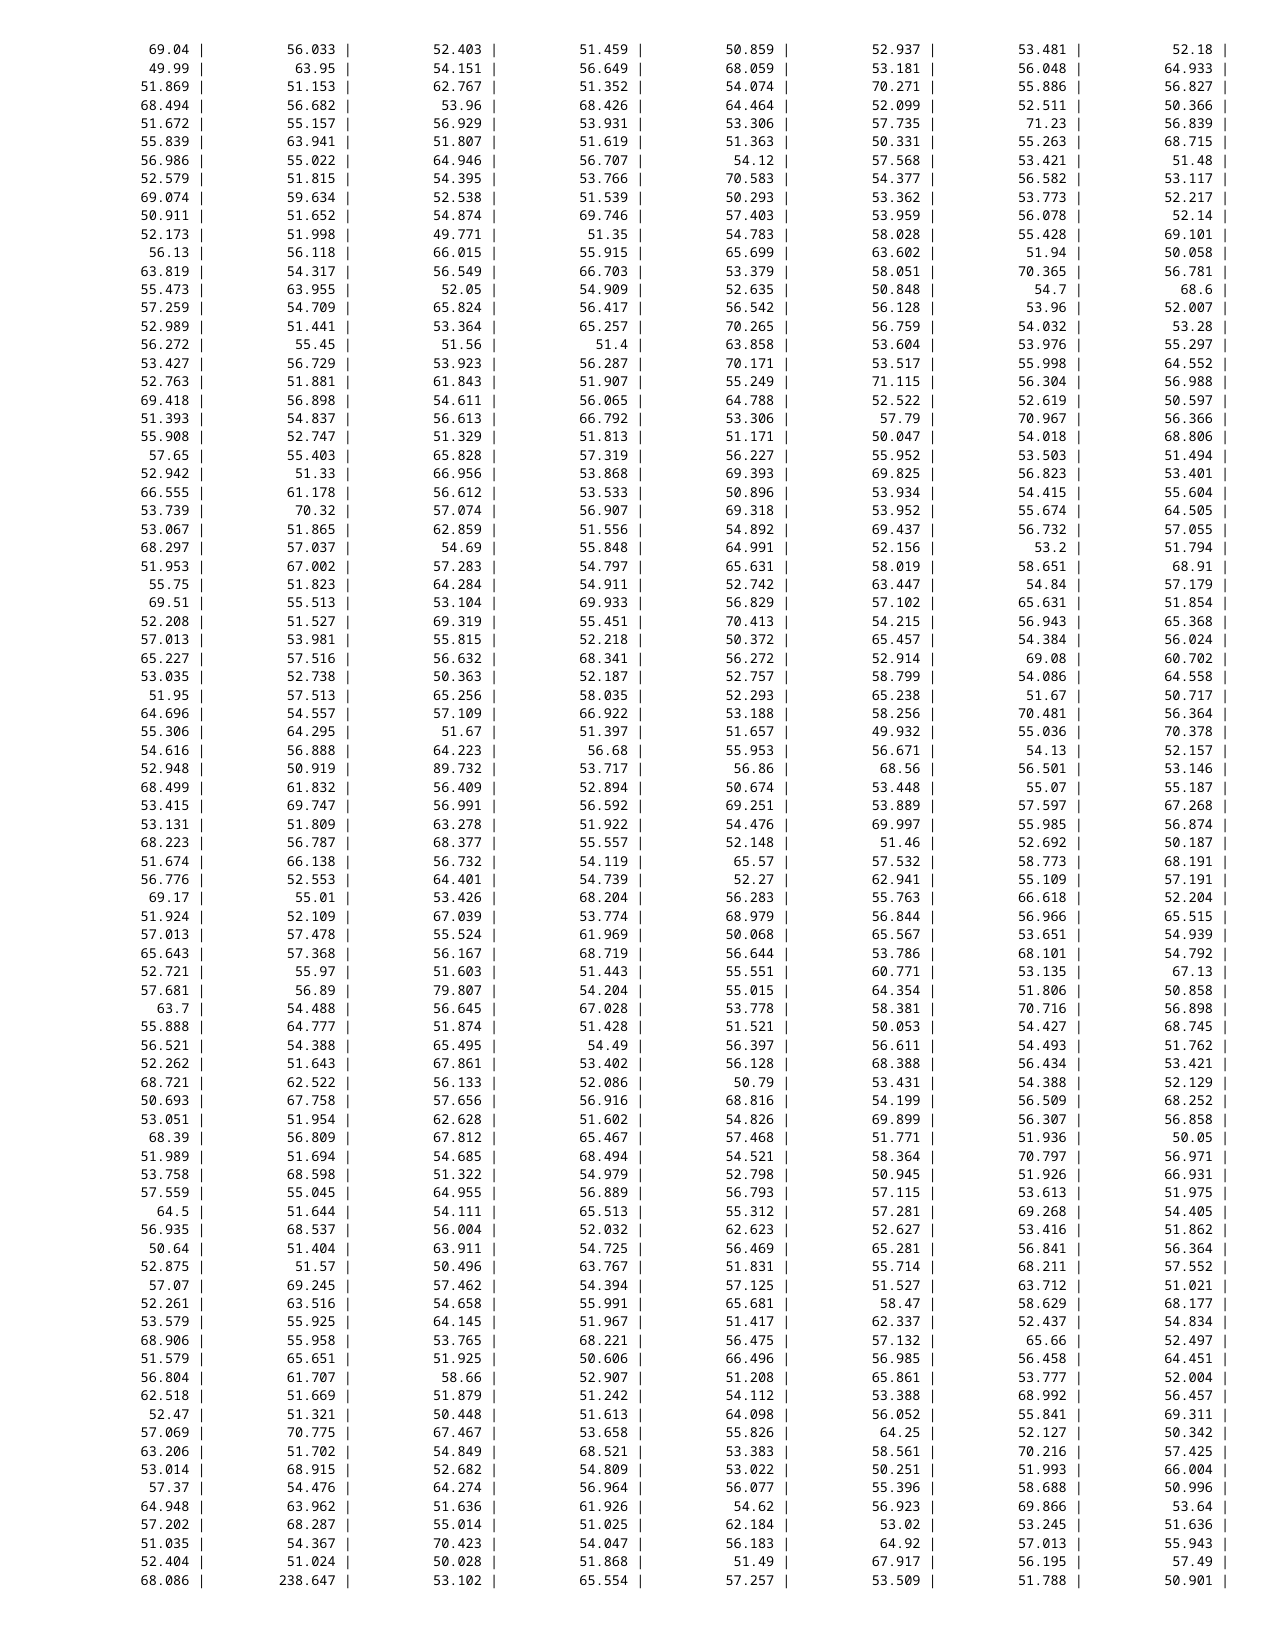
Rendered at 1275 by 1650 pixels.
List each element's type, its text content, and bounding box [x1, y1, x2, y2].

text 57.37 | 54.476 | 64.274 | 56.964 | 56.077 | 55.396 | 58.688 | 50.996 | [59, 1478, 1231, 1497]
text 52.989 | 51.441 | 53.364 | 65.257 | 70.265 | 56.759 | 54.032 | 53.28 | [59, 317, 1231, 335]
text 50.64 | 51.404 | 63.911 | 54.725 | 56.469 | 65.281 | 56.841 | 56.364 | [59, 1239, 1231, 1257]
text 52.875 | 51.57 | 50.496 | 63.767 | 51.831 | 55.714 | 68.211 | 57.552 | [59, 1257, 1231, 1276]
text 69.074 | 59.634 | 52.538 | 51.539 | 50.293 | 53.362 | 53.773 | 52.217 | [59, 188, 1231, 206]
text 55.306 | 64.295 | 51.67 | 51.397 | 51.657 | 49.932 | 55.036 | 70.378 | [59, 722, 1231, 741]
text 56.272 | 55.45 | 51.56 | 51.4 | 63.858 | 53.604 | 53.976 | 55.297 | [59, 335, 1231, 354]
text 66.555 | 61.178 | 56.612 | 53.533 | 50.896 | 53.934 | 54.415 | 55.604 | [59, 483, 1231, 501]
text 52.721 | 55.97 | 51.603 | 51.443 | 55.551 | 60.771 | 53.135 | 67.13 | [59, 962, 1231, 981]
text 55.888 | 64.777 | 51.874 | 51.428 | 51.521 | 50.053 | 54.427 | 68.745 | [59, 1017, 1231, 1036]
text 53.067 | 51.865 | 62.859 | 51.556 | 54.892 | 69.437 | 56.732 | 57.055 | [59, 519, 1231, 538]
text 52.261 | 63.516 | 54.658 | 55.991 | 65.681 | 58.47 | 58.629 | 68.177 | [59, 1294, 1231, 1312]
text 68.906 | 55.958 | 53.765 | 68.221 | 56.475 | 57.132 | 65.66 | 52.497 | [59, 1331, 1231, 1349]
text 55.473 | 63.955 | 52.05 | 54.909 | 52.635 | 50.848 | 54.7 | 68.6 | [59, 280, 1231, 298]
text 65.227 | 57.516 | 56.632 | 68.341 | 56.272 | 52.914 | 69.08 | 60.702 | [59, 649, 1231, 667]
text 56.776 | 52.553 | 64.401 | 54.739 | 52.27 | 62.941 | 55.109 | 57.191 | [59, 870, 1231, 888]
text 68.39 | 56.809 | 67.812 | 65.467 | 57.468 | 51.771 | 51.936 | 50.05 | [59, 1128, 1231, 1146]
text 69.418 | 56.898 | 54.611 | 56.065 | 64.788 | 52.522 | 52.619 | 50.597 | [59, 391, 1231, 409]
text 51.035 | 54.367 | 70.423 | 54.047 | 56.183 | 64.92 | 57.013 | 55.943 | [59, 1534, 1231, 1552]
text 51.989 | 51.694 | 54.685 | 68.494 | 54.521 | 58.364 | 70.797 | 56.971 | [59, 1146, 1231, 1165]
text 57.013 | 57.478 | 55.524 | 61.969 | 50.068 | 65.567 | 53.651 | 54.939 | [59, 925, 1231, 944]
text 52.942 | 51.33 | 66.956 | 53.868 | 69.393 | 69.825 | 56.823 | 53.401 | [59, 464, 1231, 483]
text 57.559 | 55.045 | 64.955 | 56.889 | 56.793 | 57.115 | 53.613 | 51.975 | [59, 1183, 1231, 1202]
text 52.948 | 50.919 | 89.732 | 53.717 | 56.86 | 68.56 | 56.501 | 53.146 | [59, 759, 1231, 778]
text 57.65 | 55.403 | 65.828 | 57.319 | 56.227 | 55.952 | 53.503 | 51.494 | [59, 446, 1231, 464]
text 68.721 | 62.522 | 56.133 | 52.086 | 50.79 | 53.431 | 54.388 | 52.129 | [59, 1073, 1231, 1091]
text 51.953 | 67.002 | 57.283 | 54.797 | 65.631 | 58.019 | 58.651 | 68.91 | [59, 556, 1231, 575]
text 52.262 | 51.643 | 67.861 | 53.402 | 56.128 | 68.388 | 56.434 | 53.421 | [59, 1054, 1231, 1073]
text 51.674 | 66.138 | 56.732 | 54.119 | 65.57 | 57.532 | 58.773 | 68.191 | [59, 851, 1231, 870]
text 52.47 | 51.321 | 50.448 | 51.613 | 64.098 | 56.052 | 55.841 | 69.311 | [59, 1404, 1231, 1423]
text 51.869 | 51.153 | 62.767 | 51.352 | 54.074 | 70.271 | 55.886 | 56.827 | [59, 77, 1231, 96]
text 63.206 | 51.702 | 54.849 | 68.521 | 53.383 | 58.561 | 70.216 | 57.425 | [59, 1441, 1231, 1460]
text 52.404 | 51.024 | 50.028 | 51.868 | 51.49 | 67.917 | 56.195 | 57.49 | [59, 1552, 1231, 1571]
text 53.051 | 51.954 | 62.628 | 51.602 | 54.826 | 69.899 | 56.307 | 56.858 | [59, 1109, 1231, 1128]
text 68.223 | 56.787 | 68.377 | 55.557 | 52.148 | 51.46 | 52.692 | 50.187 | [59, 833, 1231, 851]
text 68.086 | 238.647 | 53.102 | 65.554 | 57.257 | 53.509 | 51.788 | 50.901 | [59, 1571, 1231, 1589]
text 52.579 | 51.815 | 54.395 | 53.766 | 70.583 | 54.377 | 56.582 | 53.117 | [59, 169, 1231, 188]
text 55.75 | 51.823 | 64.284 | 54.911 | 52.742 | 63.447 | 54.84 | 57.179 | [59, 575, 1231, 593]
text 49.99 | 63.95 | 54.151 | 56.649 | 68.059 | 53.181 | 56.048 | 64.933 | [59, 59, 1231, 77]
text 64.948 | 63.962 | 51.636 | 61.926 | 54.62 | 56.923 | 69.866 | 53.64 | [59, 1497, 1231, 1515]
text 51.393 | 54.837 | 56.613 | 66.792 | 53.306 | 57.79 | 70.967 | 56.366 | [59, 409, 1231, 427]
text 57.681 | 56.89 | 79.807 | 54.204 | 55.015 | 64.354 | 51.806 | 50.858 | [59, 981, 1231, 999]
text 55.839 | 63.941 | 51.807 | 51.619 | 51.363 | 50.331 | 55.263 | 68.715 | [59, 132, 1231, 151]
text 56.804 | 61.707 | 58.66 | 52.907 | 51.208 | 65.861 | 53.777 | 52.004 | [59, 1368, 1231, 1386]
text 51.924 | 52.109 | 67.039 | 53.774 | 68.979 | 56.844 | 56.966 | 65.515 | [59, 907, 1231, 925]
text 56.986 | 55.022 | 64.946 | 56.707 | 54.12 | 57.568 | 53.421 | 51.48 | [59, 151, 1231, 169]
text 56.935 | 68.537 | 56.004 | 52.032 | 62.623 | 52.627 | 53.416 | 51.862 | [59, 1220, 1231, 1239]
text 68.494 | 56.682 | 53.96 | 68.426 | 64.464 | 52.099 | 52.511 | 50.366 | [59, 96, 1231, 114]
text 51.672 | 55.157 | 56.929 | 53.931 | 53.306 | 57.735 | 71.23 | 56.839 | [59, 114, 1231, 132]
text 51.95 | 57.513 | 65.256 | 58.035 | 52.293 | 65.238 | 51.67 | 50.717 | [59, 686, 1231, 704]
text 69.17 | 55.01 | 53.426 | 68.204 | 56.283 | 55.763 | 66.618 | 52.204 | [59, 888, 1231, 907]
text 52.208 | 51.527 | 69.319 | 55.451 | 70.413 | 54.215 | 56.943 | 65.368 | [59, 612, 1231, 630]
text 53.758 | 68.598 | 51.322 | 54.979 | 52.798 | 50.945 | 51.926 | 66.931 | [59, 1165, 1231, 1183]
text 50.693 | 67.758 | 57.656 | 56.916 | 68.816 | 54.199 | 56.509 | 68.252 | [59, 1091, 1231, 1109]
text 53.014 | 68.915 | 52.682 | 54.809 | 53.022 | 50.251 | 51.993 | 66.004 | [59, 1460, 1231, 1478]
text 52.763 | 51.881 | 61.843 | 51.907 | 55.249 | 71.115 | 56.304 | 56.988 | [59, 372, 1231, 391]
text 69.51 | 55.513 | 53.104 | 69.933 | 56.829 | 57.102 | 65.631 | 51.854 | [59, 593, 1231, 612]
text 68.499 | 61.832 | 56.409 | 52.894 | 50.674 | 53.448 | 55.07 | 55.187 | [59, 778, 1231, 796]
text 53.131 | 51.809 | 63.278 | 51.922 | 54.476 | 69.997 | 55.985 | 56.874 | [59, 814, 1231, 833]
text 57.013 | 53.981 | 55.815 | 52.218 | 50.372 | 65.457 | 54.384 | 56.024 | [59, 630, 1231, 649]
text 62.518 | 51.669 | 51.879 | 51.242 | 54.112 | 53.388 | 68.992 | 56.457 | [59, 1386, 1231, 1404]
text 50.911 | 51.652 | 54.874 | 69.746 | 57.403 | 53.959 | 56.078 | 52.14 | [59, 206, 1231, 224]
text 57.069 | 70.775 | 67.467 | 53.658 | 55.826 | 64.25 | 52.127 | 50.342 | [59, 1423, 1231, 1441]
text 69.04 | 56.033 | 52.403 | 51.459 | 50.859 | 52.937 | 53.481 | 52.18 | [59, 40, 1231, 59]
text 64.5 | 51.644 | 54.111 | 65.513 | 55.312 | 57.281 | 69.268 | 54.405 | [59, 1202, 1231, 1220]
text 63.819 | 54.317 | 56.549 | 66.703 | 53.379 | 58.051 | 70.365 | 56.781 | [59, 261, 1231, 280]
text 53.739 | 70.32 | 57.074 | 56.907 | 69.318 | 53.952 | 55.674 | 64.505 | [59, 501, 1231, 519]
text 55.908 | 52.747 | 51.329 | 51.813 | 51.171 | 50.047 | 54.018 | 68.806 | [59, 427, 1231, 446]
text 56.521 | 54.388 | 65.495 | 54.49 | 56.397 | 56.611 | 54.493 | 51.762 | [59, 1036, 1231, 1054]
text 65.643 | 57.368 | 56.167 | 68.719 | 56.644 | 53.786 | 68.101 | 54.792 | [59, 944, 1231, 962]
text 64.696 | 54.557 | 57.109 | 66.922 | 53.188 | 58.256 | 70.481 | 56.364 | [59, 704, 1231, 722]
text 63.7 | 54.488 | 56.645 | 67.028 | 53.778 | 58.381 | 70.716 | 56.898 | [59, 999, 1231, 1017]
text 53.427 | 56.729 | 53.923 | 56.287 | 70.171 | 53.517 | 55.998 | 64.552 | [59, 354, 1231, 372]
text 51.579 | 65.651 | 51.925 | 50.606 | 66.496 | 56.985 | 56.458 | 64.451 | [59, 1349, 1231, 1368]
text 57.202 | 68.287 | 55.014 | 51.025 | 62.184 | 53.02 | 53.245 | 51.636 | [59, 1515, 1231, 1534]
text 56.13 | 56.118 | 66.015 | 55.915 | 65.699 | 63.602 | 51.94 | 50.058 | [59, 243, 1231, 261]
text 57.259 | 54.709 | 65.824 | 56.417 | 56.542 | 56.128 | 53.96 | 52.007 | [59, 298, 1231, 317]
text 53.035 | 52.738 | 50.363 | 52.187 | 52.757 | 58.799 | 54.086 | 64.558 | [59, 667, 1231, 686]
text 52.173 | 51.998 | 49.771 | 51.35 | 54.783 | 58.028 | 55.428 | 69.101 | [59, 224, 1231, 243]
text 53.579 | 55.925 | 64.145 | 51.967 | 51.417 | 62.337 | 52.437 | 54.834 | [59, 1312, 1231, 1331]
text 53.415 | 69.747 | 56.991 | 56.592 | 69.251 | 53.889 | 57.597 | 67.268 | [59, 796, 1231, 814]
text 57.07 | 69.245 | 57.462 | 54.394 | 57.125 | 51.527 | 63.712 | 51.021 | [59, 1276, 1231, 1294]
text 54.616 | 56.888 | 64.223 | 56.68 | 55.953 | 56.671 | 54.13 | 52.157 | [59, 741, 1231, 759]
text 68.297 | 57.037 | 54.69 | 55.848 | 64.991 | 52.156 | 53.2 | 51.794 | [59, 538, 1231, 556]
